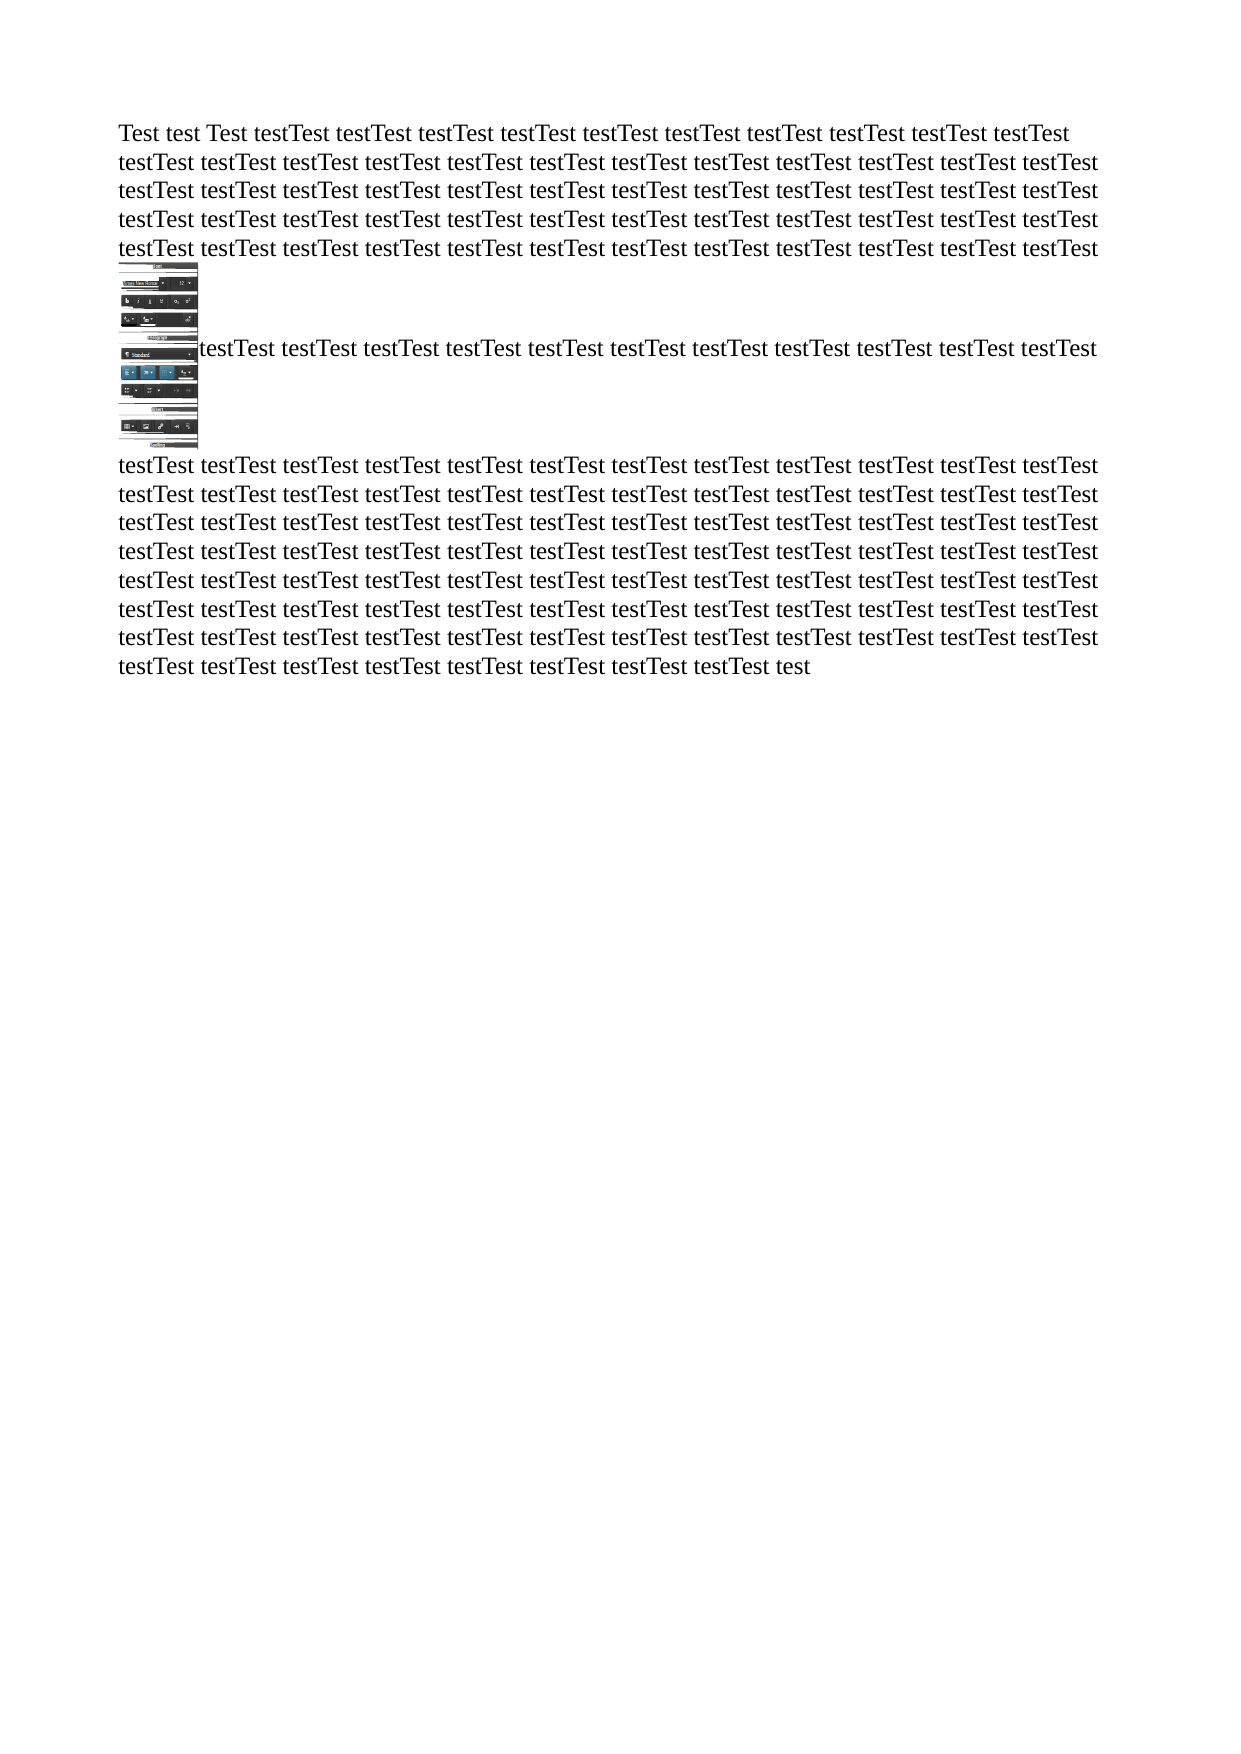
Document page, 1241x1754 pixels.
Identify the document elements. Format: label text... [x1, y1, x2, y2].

text Test test Test testTest testTest testTest testTest testTest testTest testTest testTest testTest testTest testTest testTest testTest testTest testTest testTest testTest testTest testTest testTest testTest testTest testTest testTest testTest testTest testTest testTest testTest testTest testTest testTest testTest testTest testTest testTest testTest testTest testTest testTest testTest testTest testTest testTest testTest testTest testTest testTest testTest testTest testTest testTest testTest testTest testTest testTest testTest testTest testTest testTest testTest testTest testTest testTest testTest testTest testTest testTest testTest testTest testTest testTest testTest testTest testTest testTest testTest testTest testTest testTest testTest testTest testTest testTest testTest testTest testTest testTest testTest testTest testTest testTest testTest testTest testTest testTest testTest testTest testTest testTest testTest testTest testTest testTest testTest testTest testTest testTest testTest testTest testTest testTest testTest testTest testTest testTest testTest testTest testTest testTest testTest testTest testTest testTest testTest testTest testTest testTest testTest testTest testTest testTest testTest testTest testTest testTest testTest testTest testTest testTest testTest testTest testTest testTest testTest testTest testTest testTest testTest testTest testTest testTest testTest testTest testTest testTest testTest testTest testTest testTest testTest test [118, 118, 1122, 680]
picture [126, 272, 199, 324]
